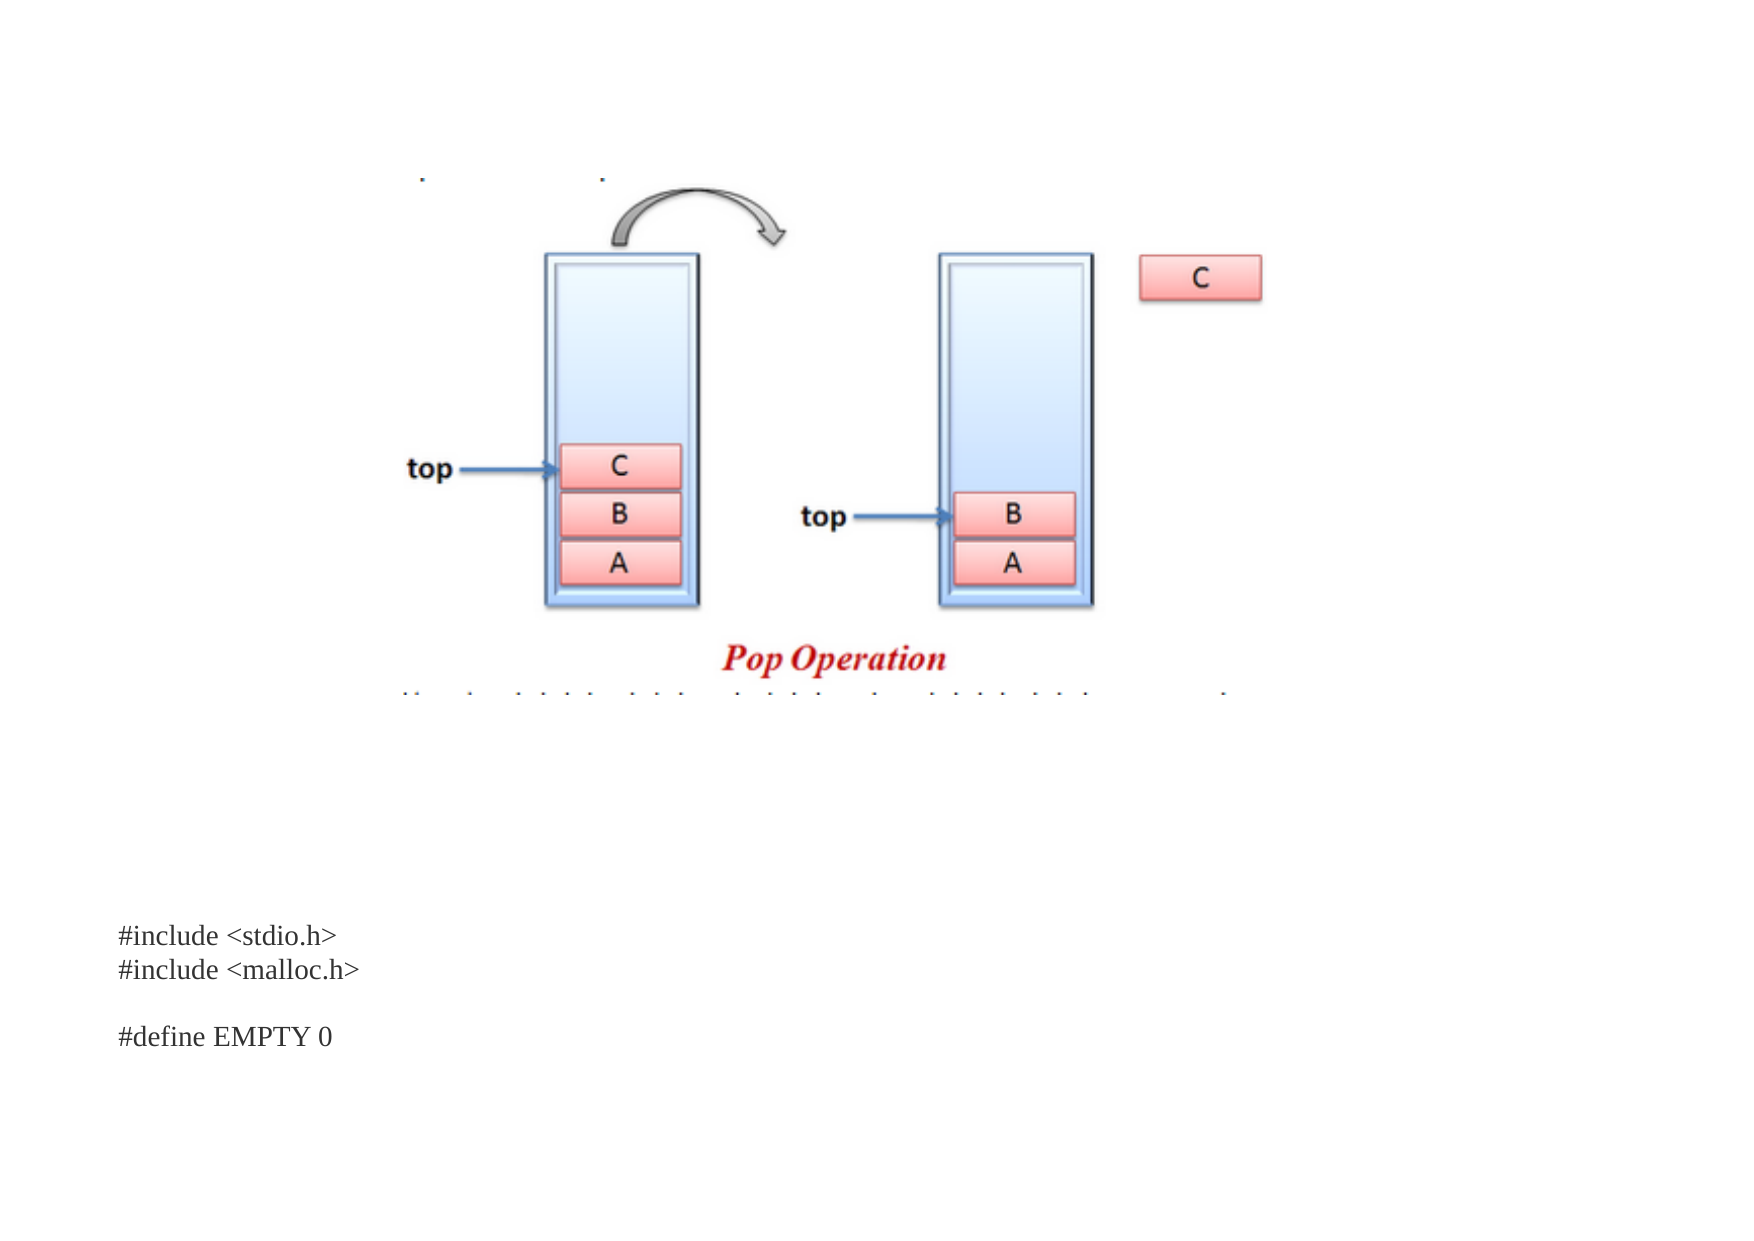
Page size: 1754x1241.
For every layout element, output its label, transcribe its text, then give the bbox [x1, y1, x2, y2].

text #include <malloc.h> [118, 952, 1636, 985]
text #define EMPTY 0 [118, 1019, 1636, 1052]
picture [403, 178, 1269, 695]
text #include <stdio.h> [118, 918, 1636, 952]
